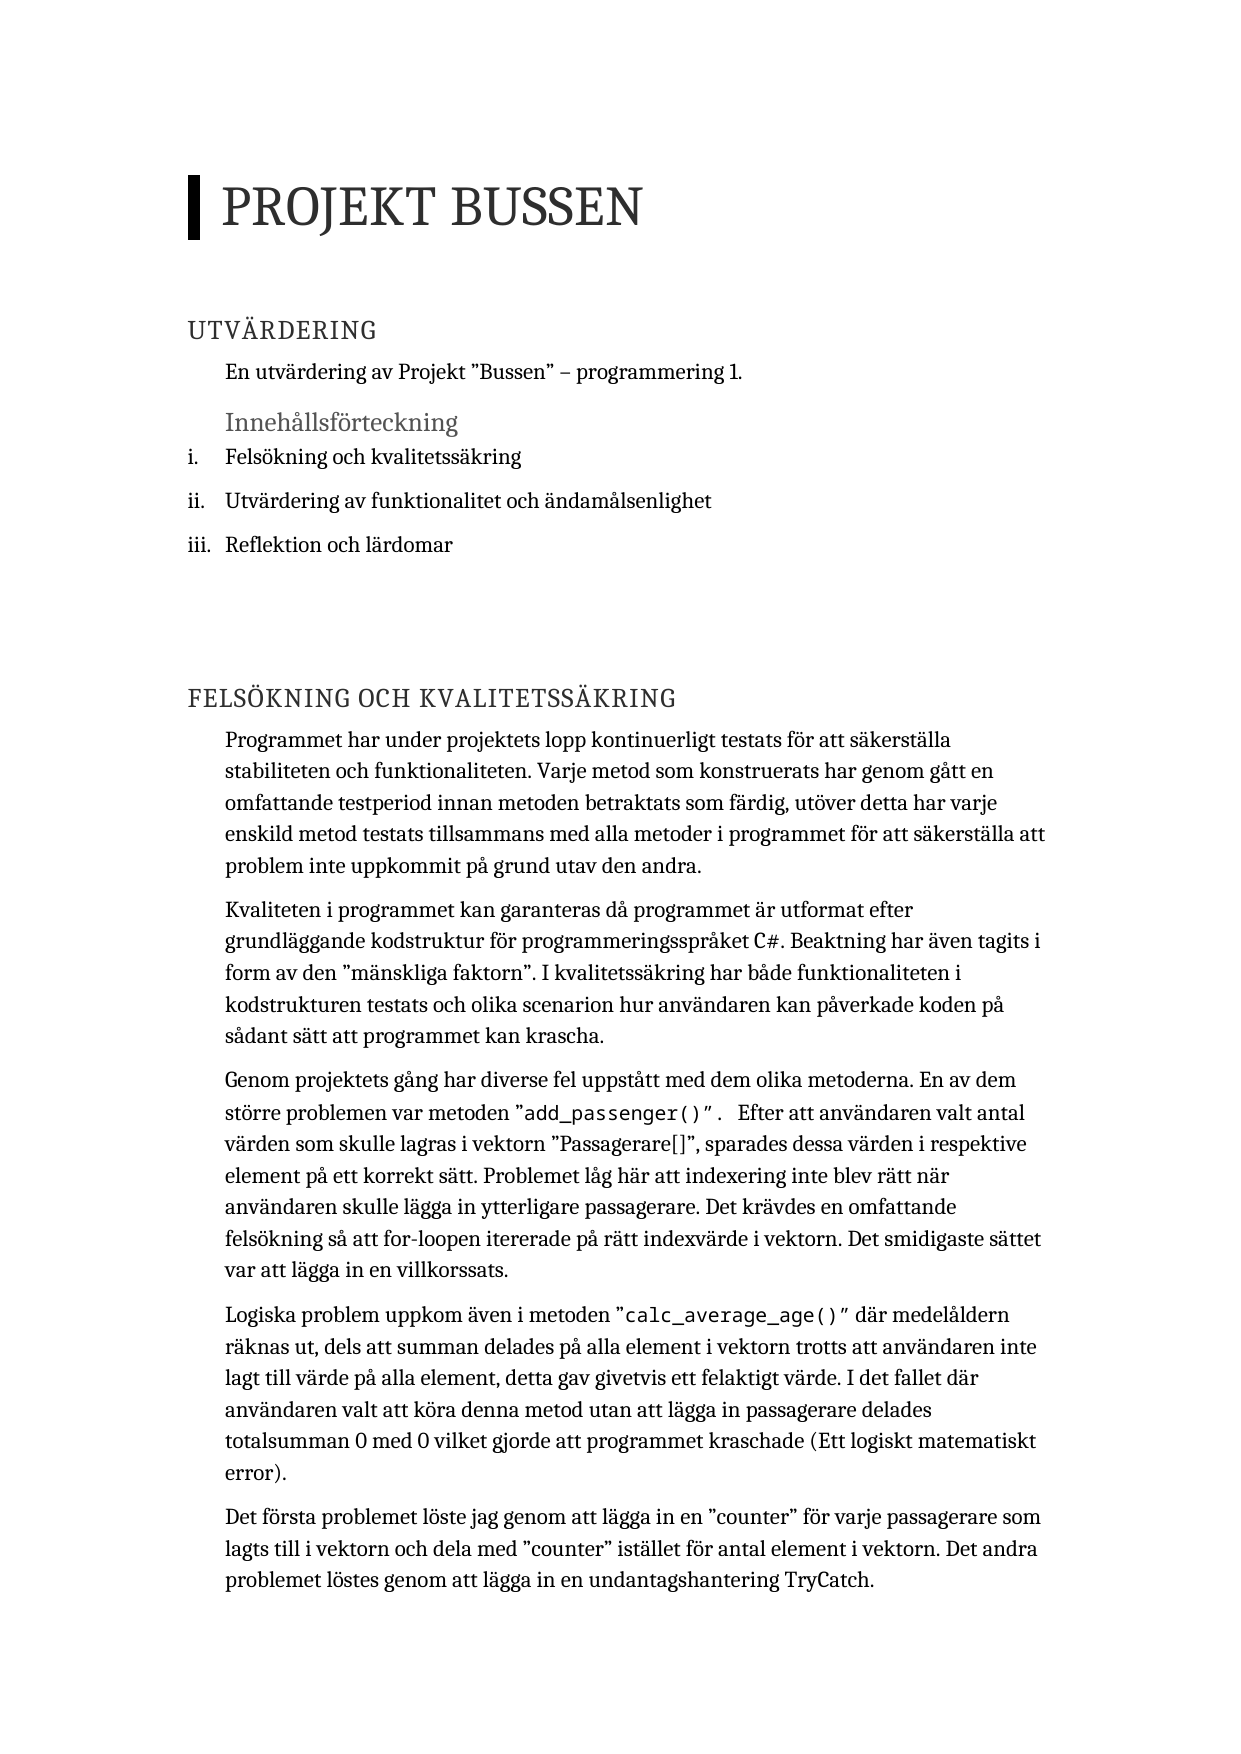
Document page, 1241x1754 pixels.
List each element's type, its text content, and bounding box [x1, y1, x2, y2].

list Reflektion och lärdomar [187, 532, 1053, 559]
subtitle utvärdering [187, 315, 1053, 346]
text Kvaliteten i programmet kan garanteras då programmet är utformat efter grundläggande kodstruktur för programmeringsspråket C#. Beaktning har även tagits i form av den ”mänskliga faktorn”. I kvalitetssäkring har både funktionaliteten i kodstrukturen testats och olika scenarion hur användaren kan påverkade koden på sådant sätt att programmet kan krascha. [225, 897, 1053, 1049]
text Genom projektets gång har diverse fel uppstått med dem olika metoderna. En av dem större problemen var metoden ”add_passenger()”. Efter att användaren valt antal värden som skulle lagras i vektorn ”Passagerare[]”, sparades dessa värden i respektive element på ett korrekt sätt. Problemet låg här att indexering inte blev rätt när användaren skulle lägga in ytterligare passagerare. Det krävdes en omfattande felsökning så att for-loopen itererade på rätt indexvärde i vektorn. Det smidigaste sättet var att lägga in en villkorssats. [225, 1067, 1053, 1283]
text Programmet har under projektets lopp kontinuerligt testats för att säkerställa stabiliteten och funktionaliteten. Varje metod som konstruerats har genom gått en omfattande testperiod innan metoden betraktats som färdig, utöver detta har varje enskild metod testats tillsammans med alla metoder i programmet för att säkerställa att problem inte uppkommit på grund utav den andra. [225, 726, 1053, 879]
list Utvärdering av funktionalitet och ändamålsenlighet [187, 488, 1053, 514]
text En utvärdering av Projekt ”Bussen” – programmering 1. [225, 359, 1053, 385]
subtitle Felsökning och kvalitetssäkring [187, 683, 1053, 714]
text Logiska problem uppkom även i metoden ”calc_average_age()” där medelåldern räknas ut, dels att summan delades på alla element i vektorn trotts att användaren inte lagt till värde på alla element, detta gav givetvis ett felaktigt värde. I det fallet där användaren valt att köra denna metod utan att lägga in passagerare delades totalsumman 0 med 0 vilket gjorde att programmet kraschade (Ett logiskt matematiskt error). [225, 1301, 1053, 1486]
text projekt bussen [200, 175, 1053, 240]
subtitle Innehållsförteckning [225, 407, 1053, 438]
text Det första problemet löste jag genom att lägga in en ”counter” för varje passagerare som lagts till i vektorn och dela med ”counter” istället för antal element i vektorn. Det andra problemet löstes genom att lägga in en undantagshantering TryCatch. [225, 1504, 1053, 1593]
list Felsökning och kvalitetssäkring [187, 444, 1053, 471]
